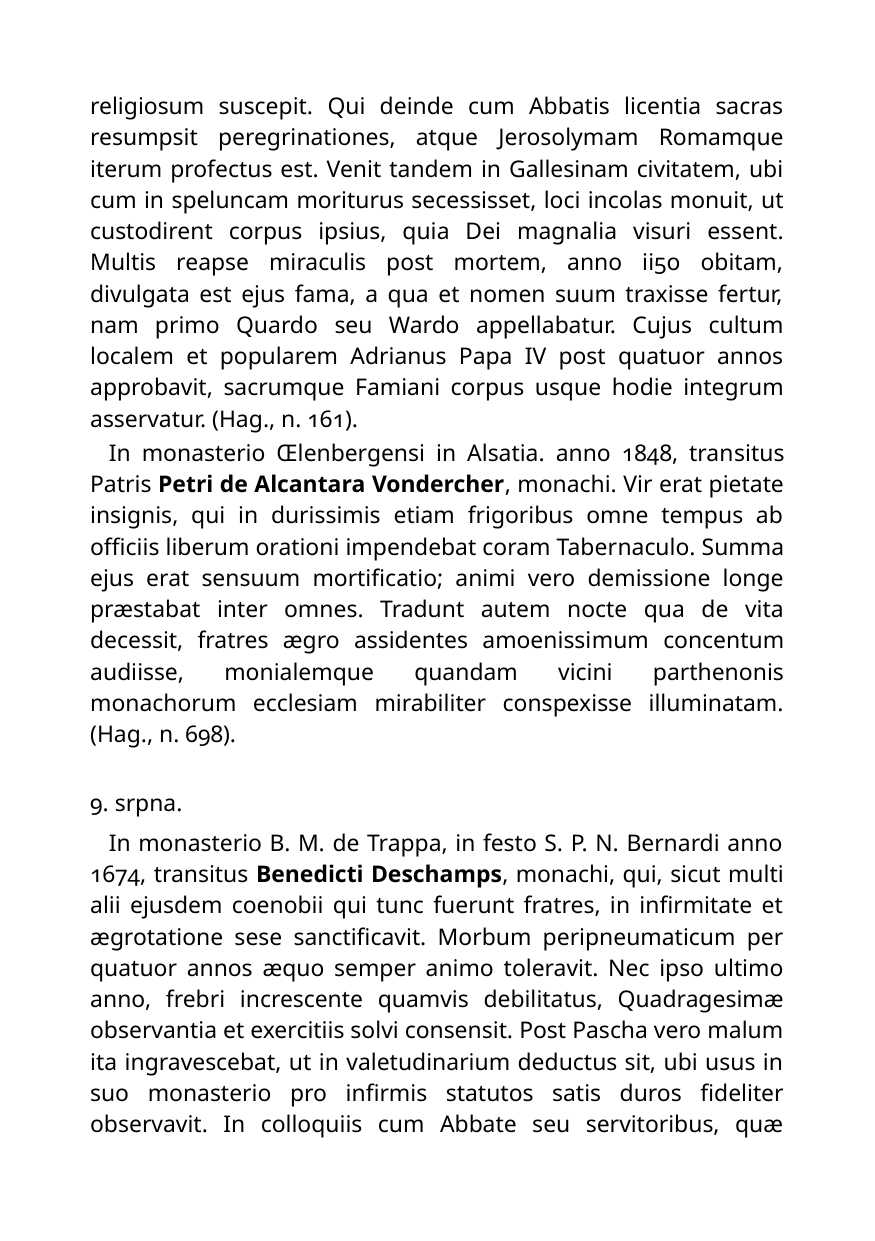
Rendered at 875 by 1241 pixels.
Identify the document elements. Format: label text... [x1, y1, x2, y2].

text In monasterio B. M. de Trappa, in festo S. P. N. Bernardi anno 1674, transitus Benedicti Deschamps, monachi, qui, sicut multi alii ejusdem coenobii qui tunc fuerunt fratres, in infirmitate et ægrotatione sese sanctificavit. Morbum peripneumaticum per quatuor annos æquo semper animo toleravit. Nec ipso ultimo anno, frebri increscente quamvis debilitatus, Quadragesimæ observantia et exercitiis solvi consensit. Post Pascha vero malum ita ingravescebat, ut in valetudinarium deductus sit, ubi usus in suo monasterio pro infirmis statutos satis duros fideliter observavit. In colloquiis cum Abbate seu servitoribus, quæ [90, 827, 784, 1139]
text In monasterio Œlenbergensi in Alsatia. anno 1848, tran­situs Patris Petri de Alcantara Vondercher, monachi. Vir erat pietate insignis, qui in durissimis etiam frigoribus omne tempus ab officiis liberum orationi impendebat coram Taber­naculo. Summa ejus erat sensuum mortificatio; animi vero demissione longe præstabat inter omnes. Tradunt autem nocte qua de vita decessit, fratres ægro assidentes amoenissi­mum concentum audiisse, monialemque quandam vicini parthenonis monachorum ecclesiam mirabiliter conspexisse illuminatam. (Hag., n. 698). [90, 437, 784, 749]
text 9. srpna. [90, 787, 784, 818]
text religiosum suscepit. Qui deinde cum Abbatis licentia sacras resumpsit peregrinationes, atque Jerosolymam Romamque iterum profectus est. Venit tandem in Gallesinam civitatem, ubi cum in speluncam moriturus secessisset, loci incolas monuit, ut custodirent corpus ipsius, quia Dei magnalia visuri essent. Multis reapse miraculis post mortem, anno ii5o obitam, divulgata est ejus fama, a qua et nomen suum traxisse fertur, nam primo Quardo seu Wardo appellabatur. Cujus cultum localem et popularem Adrianus Papa IV post quatuor annos approbavit, sacrumque Famiani corpus usque hodie integrum asservatur. (Hag., n. 161). [90, 90, 784, 434]
